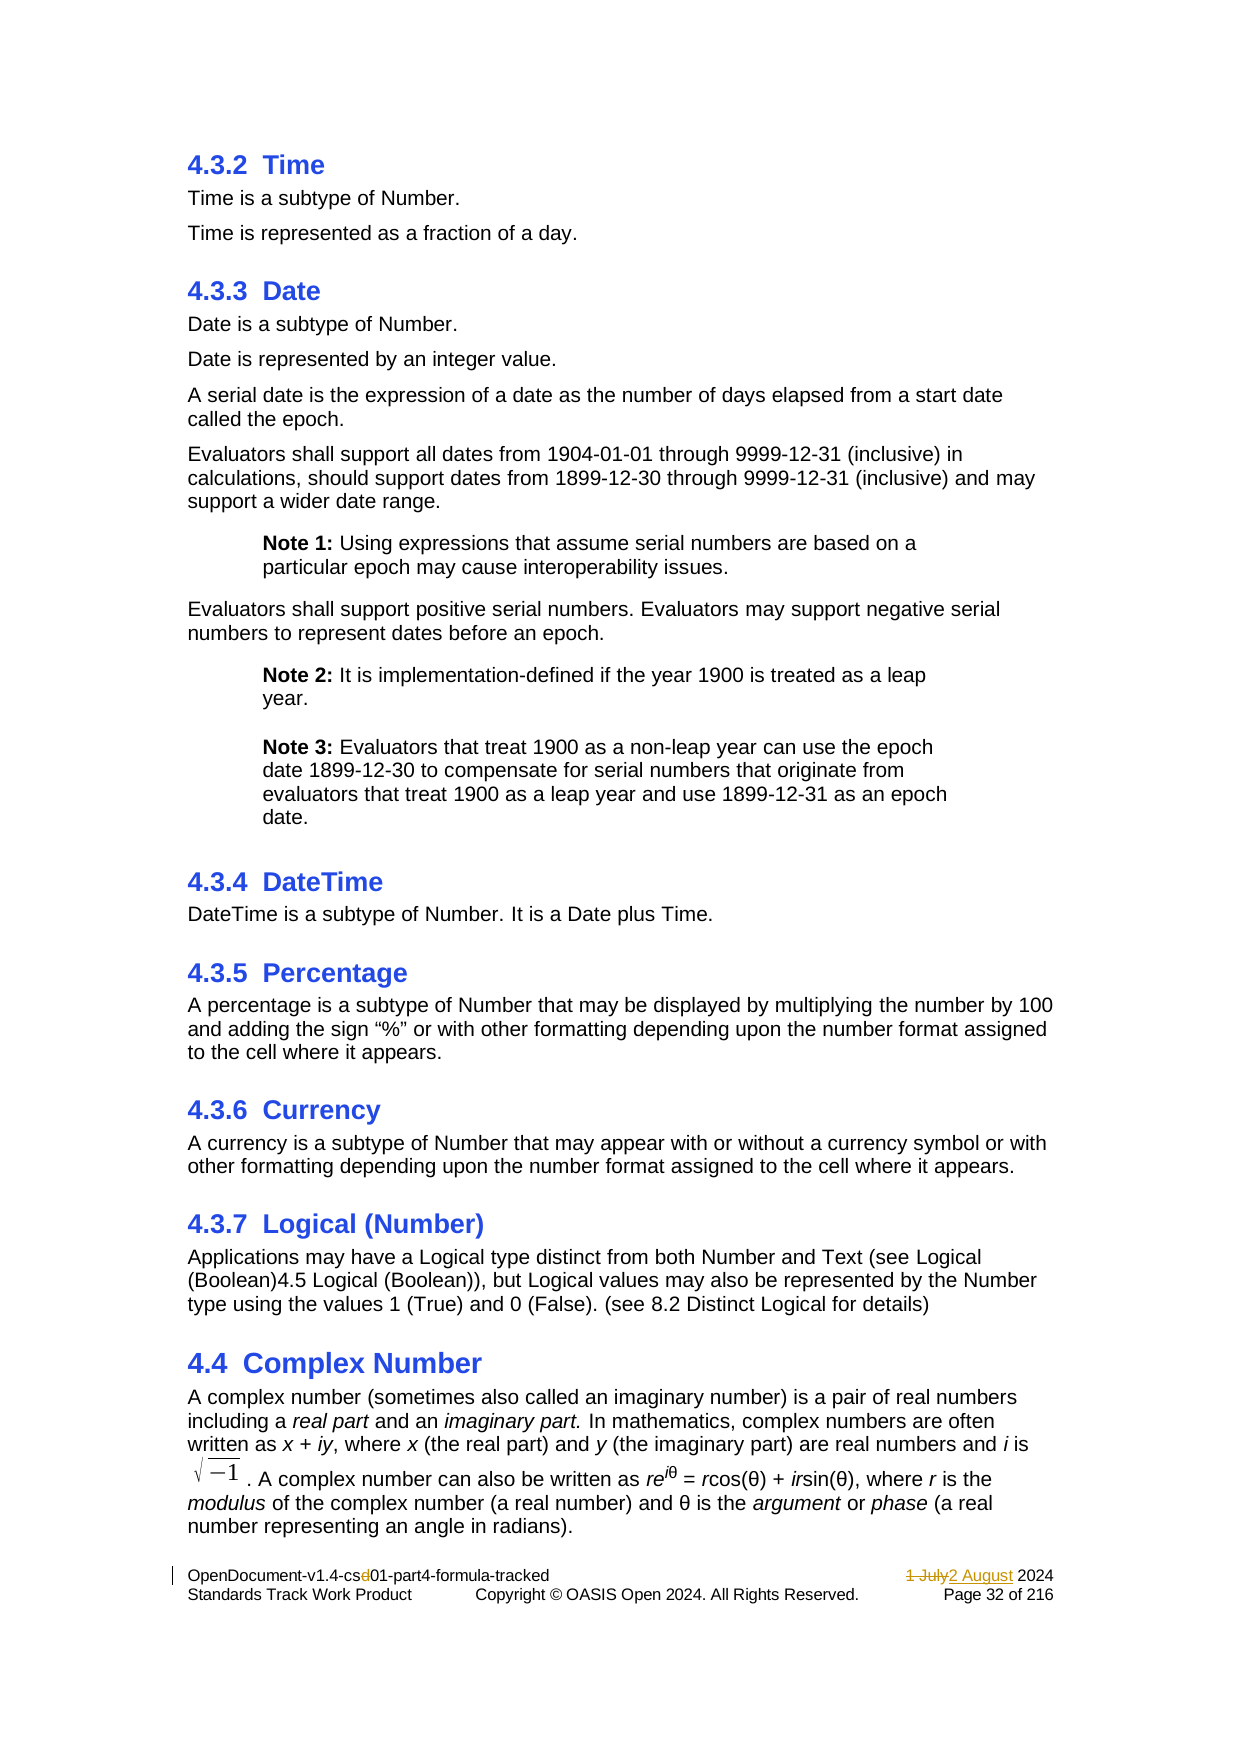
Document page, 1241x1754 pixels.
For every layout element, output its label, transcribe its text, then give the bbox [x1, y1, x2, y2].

text Evaluators shall support all dates from 1904-01-01 through 9999-12-31 (inclusive) in calculations, should support dates from 1899-12-30 through 9999-12-31 (inclusive) and may support a wider date range. [187, 443, 1053, 513]
text Time is a subtype of Number. [187, 186, 1053, 209]
text Time is represented as a fraction of a day. [187, 222, 1053, 245]
subtitle Complex Number [187, 1347, 1053, 1379]
subtitle Logical (Number) [187, 1209, 1053, 1239]
text Applications may have a Logical type distinct from both Number and Text (see Logical (Boolean)4.5 Logical (Boolean)), but Logical values may also be represented by the Number type using the values 1 (True) and 0 (False). (see 8.2 Distinct Logical for details) [187, 1245, 1053, 1316]
text A currency is a subtype of Number that may appear with or without a currency symbol or with other formatting depending upon the number format assigned to the cell where it appears. [187, 1131, 1053, 1178]
subtitle Date [187, 276, 1053, 306]
text DateTime is a subtype of Number. It is a Date plus Time. [187, 903, 1053, 926]
subtitle DateTime [187, 867, 1053, 897]
subtitle Currency [187, 1095, 1053, 1125]
text Evaluators shall support positive serial numbers. Evaluators may support negative serial numbers to represent dates before an epoch. [187, 597, 1053, 644]
text Note 1: Using expressions that assume serial numbers are based on a particular epoch may cause interoperability issues. [262, 532, 978, 579]
subtitle Percentage [187, 957, 1053, 987]
text Date is represented by an integer value. [187, 348, 1053, 371]
subtitle Time [187, 150, 1053, 180]
text Date is a subtype of Number. [187, 312, 1053, 336]
text A percentage is a subtype of Number that may be displayed by multiplying the number by 100 and adding the sign “%” or with other formatting depending upon the number format assigned to the cell where it appears. [187, 993, 1053, 1064]
text A serial date is the expression of a date as the number of days elapsed from a start date called the epoch. [187, 383, 1053, 431]
text Note 3: Evaluators that treat 1900 as a non-leap year can use the epoch date 1899-12-30 to compensate for serial numbers that originate from evaluators that treat 1900 as a leap year and use 1899-12-31 as an epoch date. [262, 735, 978, 829]
text Note 2: It is implementation-defined if the year 1900 is treated as a leap year. [262, 663, 978, 710]
text A complex number (sometimes also called an imaginary number) is a pair of real numbers including a real part and an imaginary part. In mathematics, complex numbers are often written as x + iy, where x (the real part) and y (the imaginary part) are real numbers and i is . A complex number can also be written as reiθ = rcos(θ) + irsin(θ), where r is the modulus of the complex number (a real number) and θ is the argument or phase (a real number representing an angle in radians). [187, 1386, 1053, 1538]
